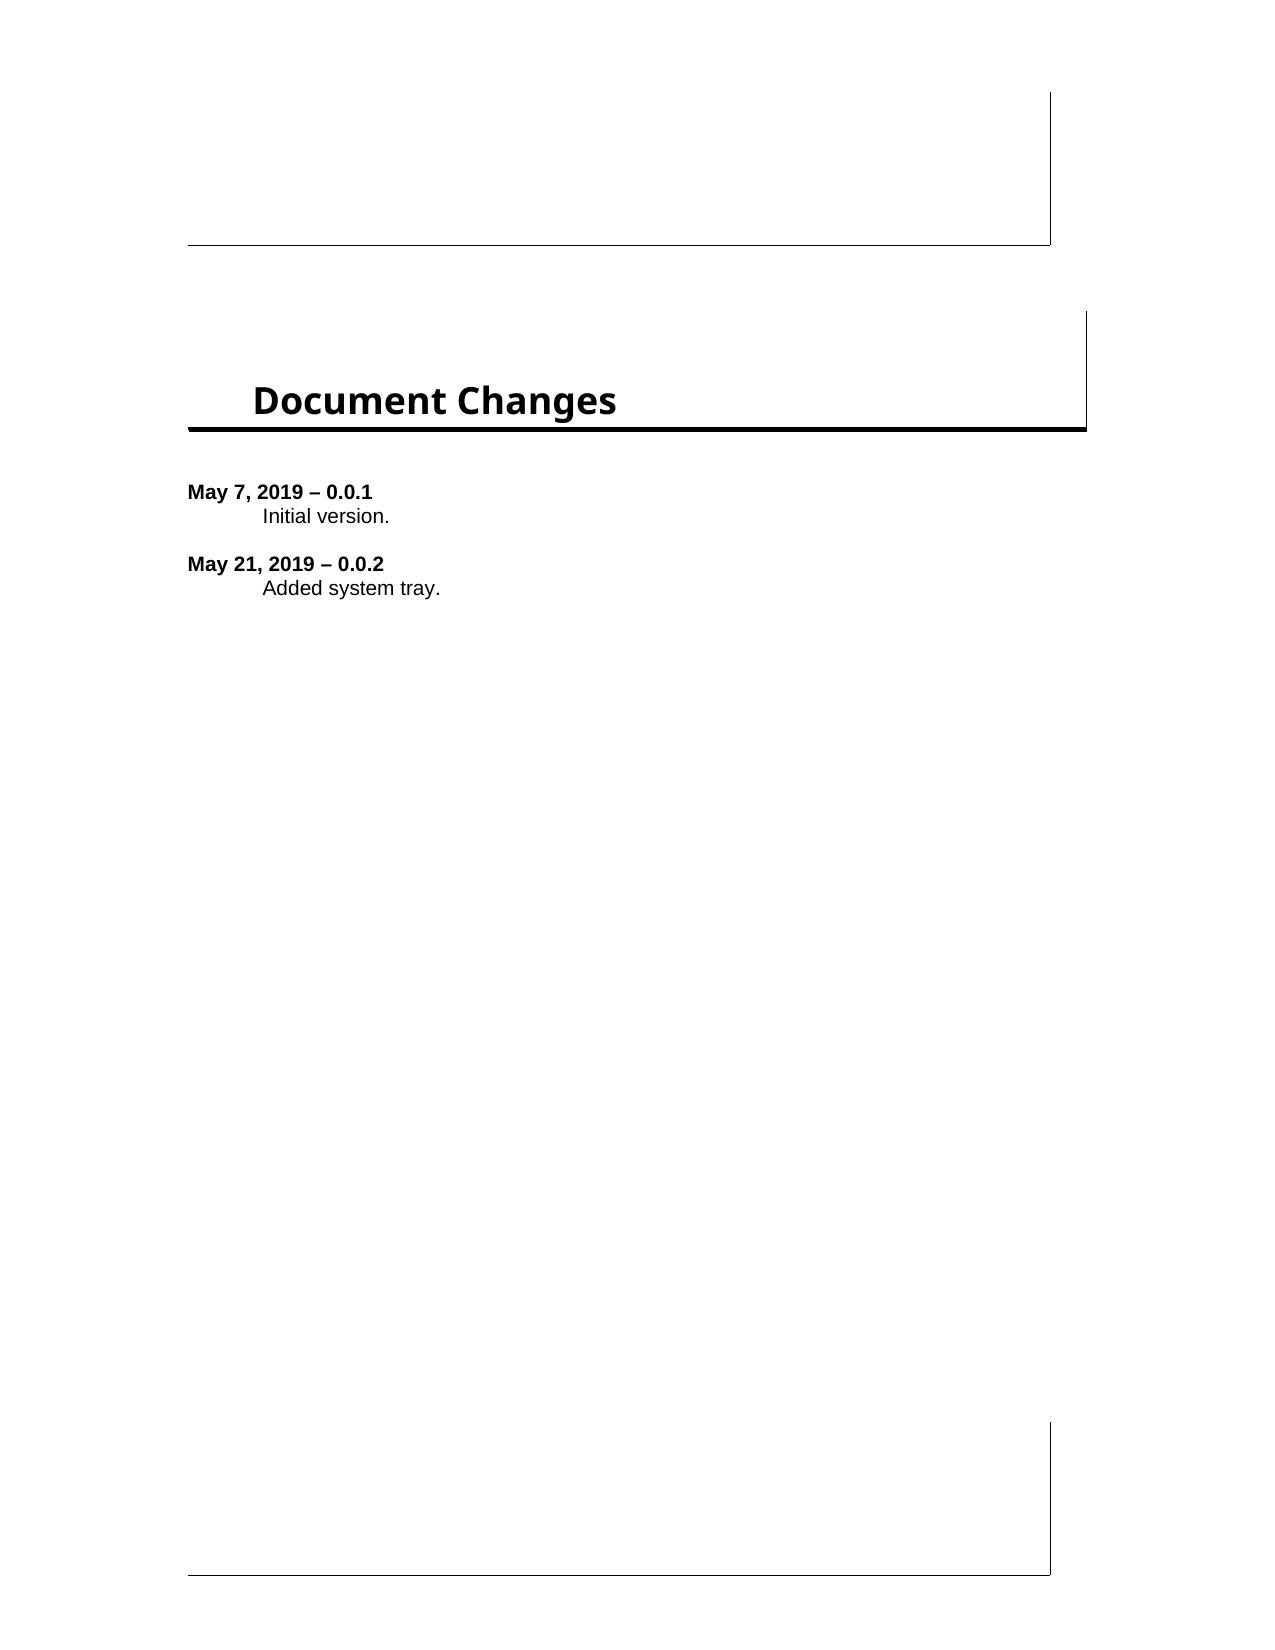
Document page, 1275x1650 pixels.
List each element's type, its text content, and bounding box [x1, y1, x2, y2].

text Added system tray. [187, 576, 1087, 599]
text May 7, 2019 – 0.0.1 [187, 480, 1087, 504]
text May 21, 2019 – 0.0.2 [187, 552, 1087, 576]
text Initial version. [187, 504, 1087, 528]
text Document Changes [187, 309, 1086, 430]
